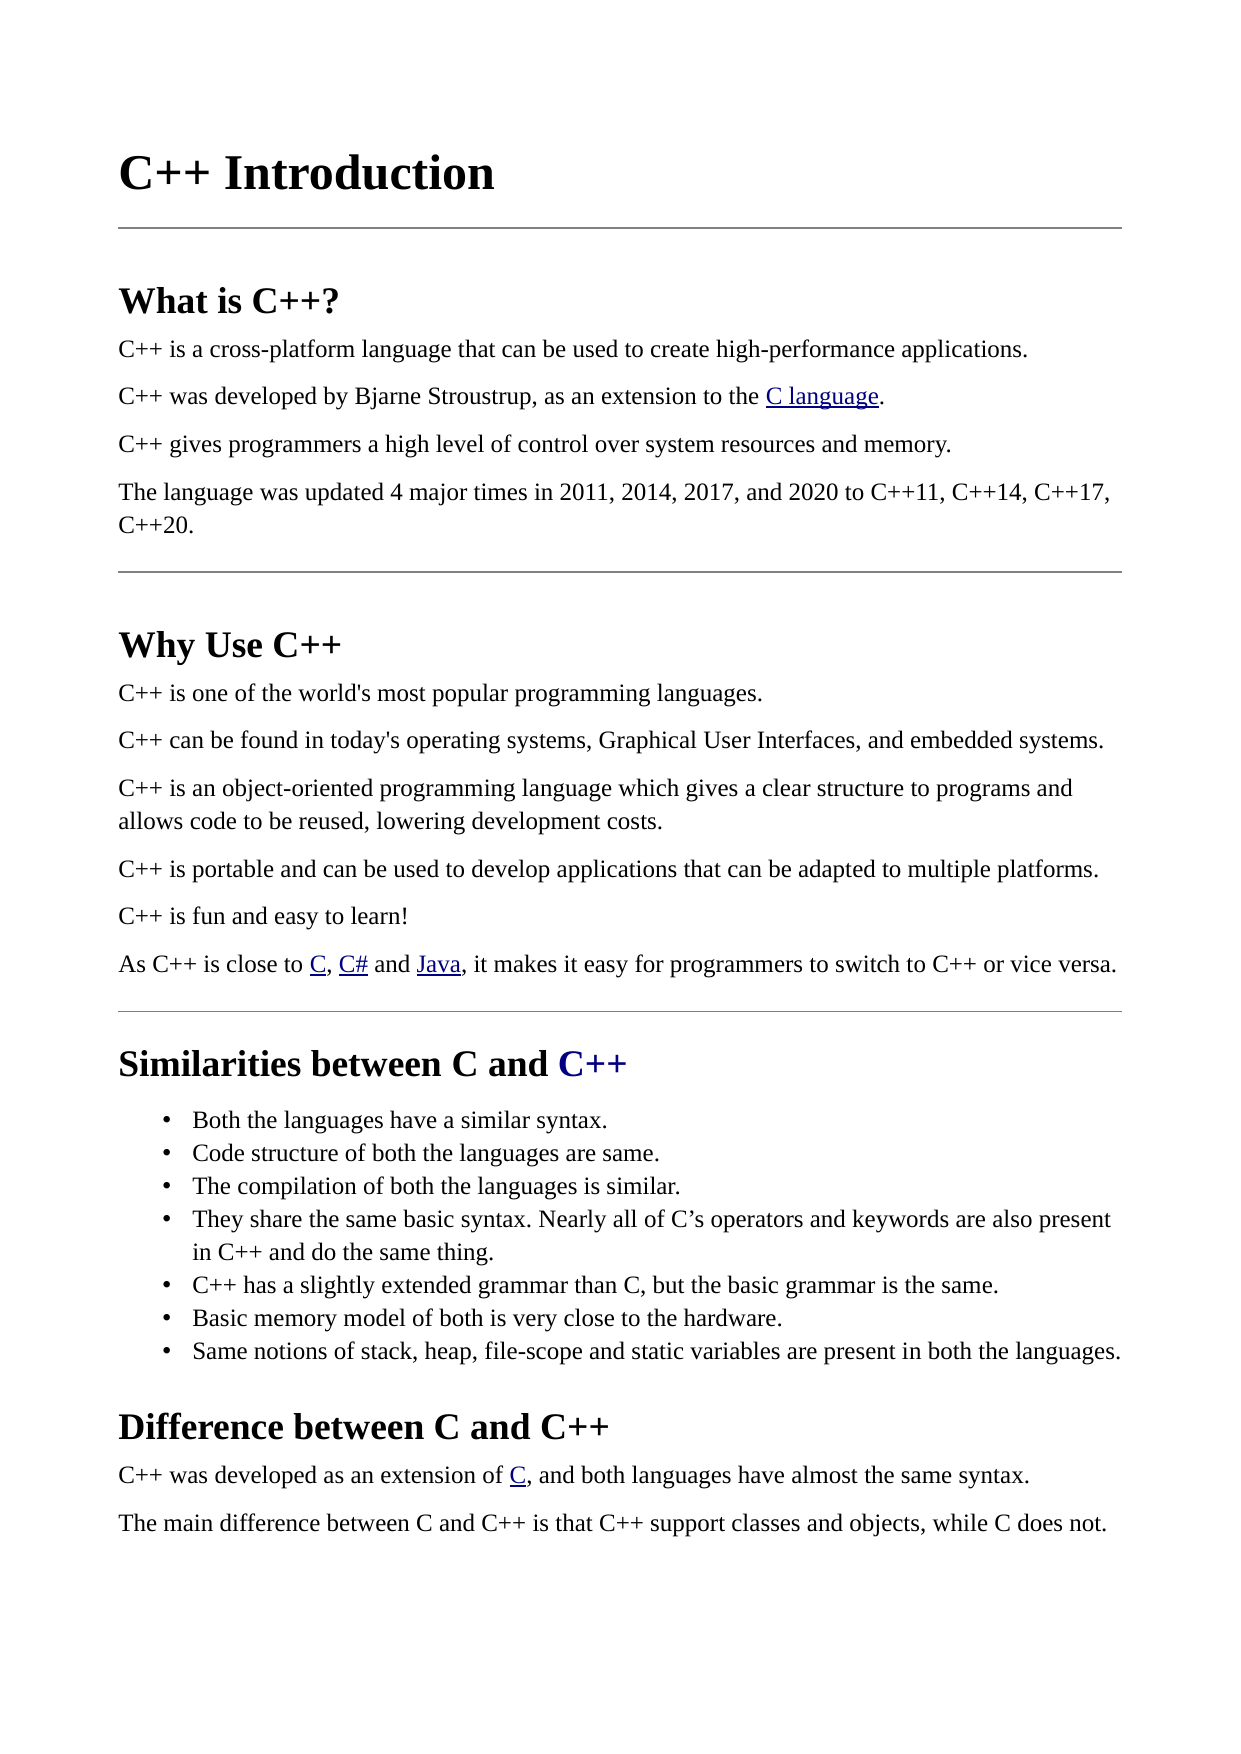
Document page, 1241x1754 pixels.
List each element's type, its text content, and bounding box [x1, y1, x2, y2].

text C++ is an object-oriented programming language which gives a clear structure to programs and allows code to be reused, lowering development costs. [118, 773, 1122, 835]
text C++ is portable and can be used to develop applications that can be adapted to multiple platforms. [118, 854, 1122, 883]
subtitle What is C++? [118, 278, 1122, 321]
text C++ can be found in today's operating systems, Graphical User Interfaces, and embedded systems. [118, 726, 1122, 754]
list Basic memory model of both is very close to the hardware. [162, 1303, 1122, 1332]
text Similarities between C and C++ [118, 1041, 1122, 1084]
list Both the languages have a similar syntax. [162, 1105, 1122, 1134]
list Same notions of stack, heap, file-scope and static variables are present in both the languages. [162, 1336, 1122, 1365]
text The main difference between C and C++ is that C++ support classes and objects, while C does not. [118, 1508, 1122, 1537]
list Code structure of both the languages are same. [162, 1138, 1122, 1167]
list They share the same basic syntax. Nearly all of C’s operators and keywords are also present in C++ and do the same thing. [162, 1204, 1122, 1266]
text C++ is fun and easy to learn! [118, 901, 1122, 930]
subtitle Difference between C and C++ [118, 1405, 1122, 1448]
subtitle C++ Introduction [118, 143, 1122, 201]
text C++ was developed by Bjarne Stroustrup, as an extension to the C language. [118, 381, 1122, 410]
text C++ was developed as an extension of C, and both languages have almost the same syntax. [118, 1460, 1122, 1489]
text As C++ is close to C, C# and Java, it makes it easy for programmers to switch to C++ or vice versa. [118, 949, 1122, 978]
subtitle Why Use C++ [118, 622, 1122, 666]
list C++ has a slightly extended grammar than C, but the basic grammar is the same. [162, 1270, 1122, 1299]
text C++ gives programmers a high level of control over system resources and memory. [118, 429, 1122, 458]
list The compilation of both the languages is similar. [162, 1171, 1122, 1200]
text C++ is one of the world's most popular programming languages. [118, 678, 1122, 707]
text C++ is a cross-platform language that can be used to create high-performance applications. [118, 334, 1122, 363]
text The language was updated 4 major times in 2011, 2014, 2017, and 2020 to C++11, C++14, C++17, C++20. [118, 477, 1122, 538]
